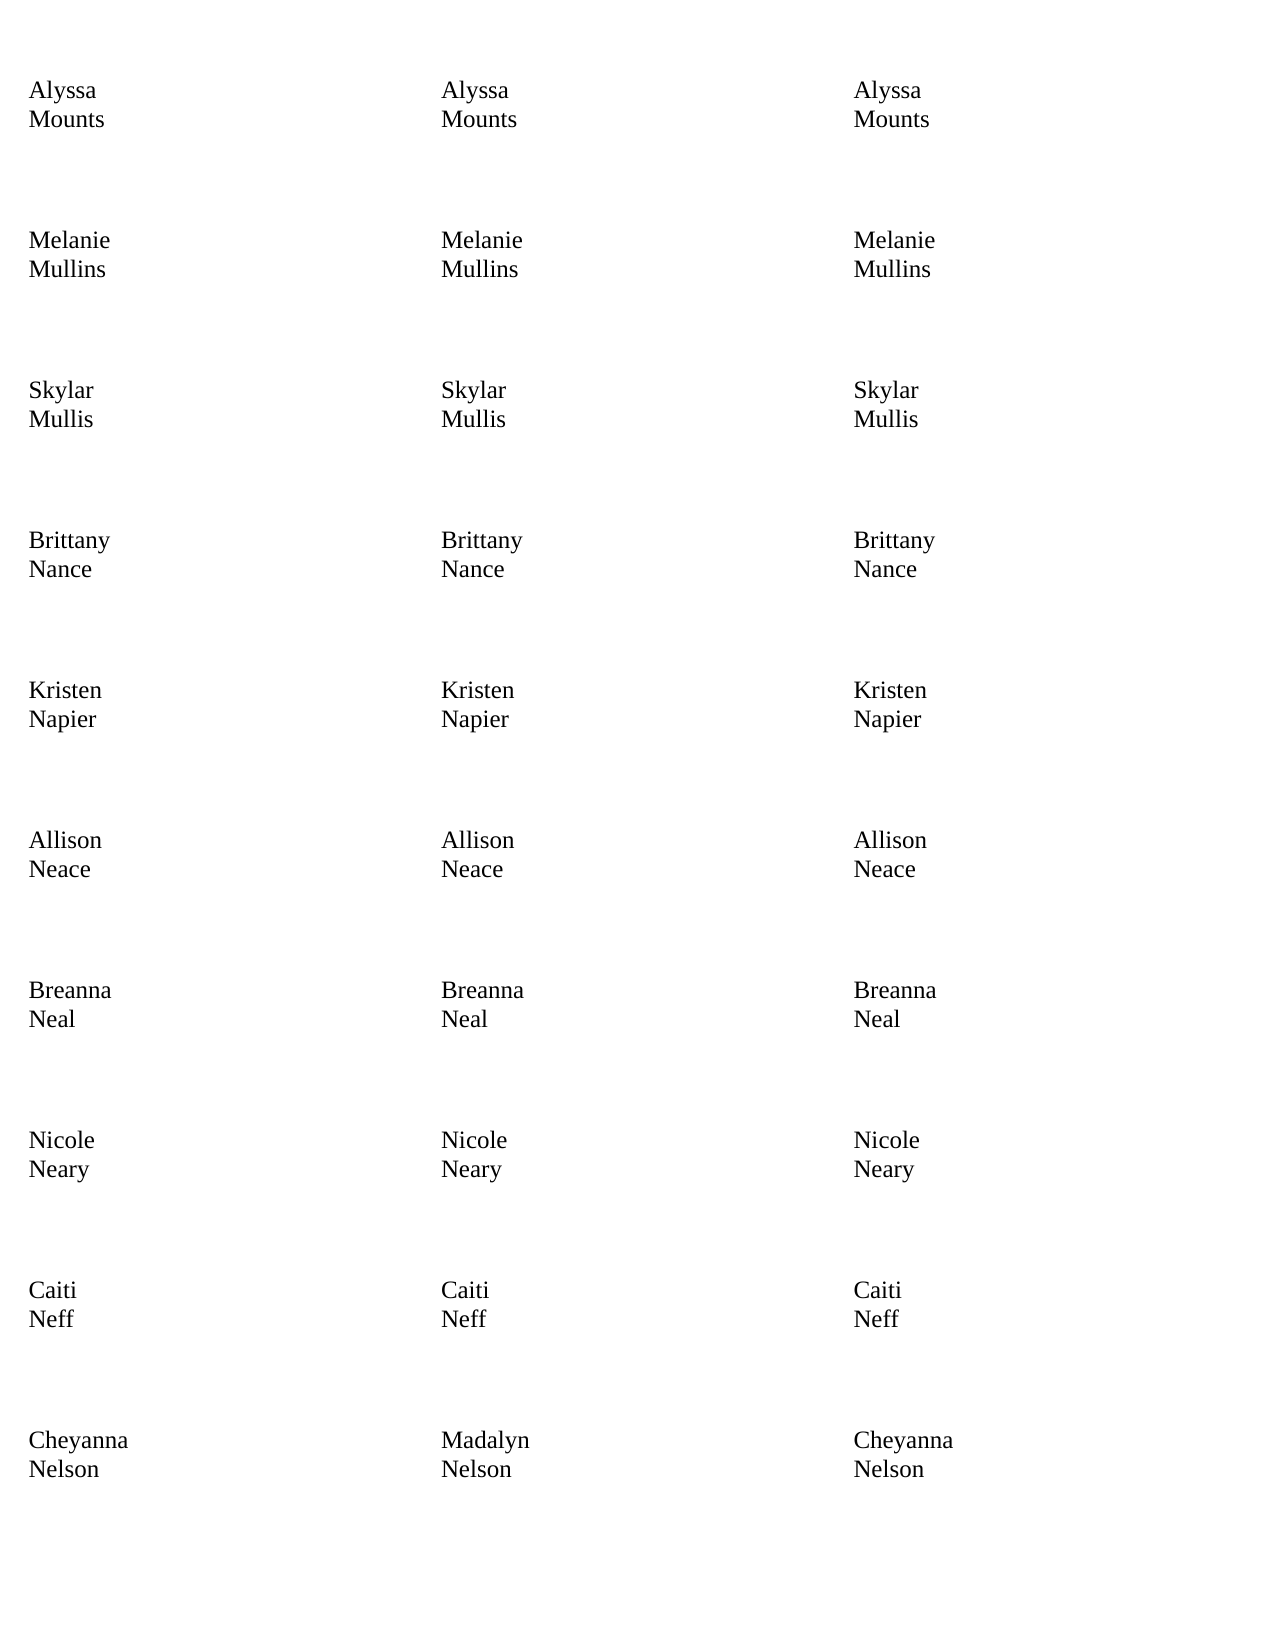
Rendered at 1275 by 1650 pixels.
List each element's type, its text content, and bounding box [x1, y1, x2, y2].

text Breanna Neal [441, 975, 834, 1032]
text Brittany Nance [441, 525, 834, 582]
text Allison Neace [853, 825, 1247, 882]
text Nicole Neary [441, 1125, 834, 1182]
text Caiti Neff [28, 1275, 422, 1332]
text Allison Neace [28, 825, 422, 882]
text Nicole Neary [28, 1125, 422, 1182]
text Caiti Neff [441, 1275, 834, 1332]
text Caiti Neff [853, 1275, 1247, 1332]
text Kristen Napier [441, 675, 834, 732]
text Melanie Mullins [853, 225, 1247, 282]
text Kristen Napier [28, 675, 422, 732]
text Skylar Mullis [441, 375, 834, 432]
text Breanna Neal [853, 975, 1247, 1032]
text Alyssa Mounts [441, 75, 834, 132]
text Melanie Mullins [28, 225, 422, 282]
text Nicole Neary [853, 1125, 1247, 1182]
text Alyssa Mounts [853, 75, 1247, 132]
text Brittany Nance [853, 525, 1247, 582]
text Melanie Mullins [441, 225, 834, 282]
text Cheyanna Nelson [853, 1425, 1247, 1482]
text Allison Neace [441, 825, 834, 882]
text Skylar Mullis [28, 375, 422, 432]
text Brittany Nance [28, 525, 422, 582]
text Cheyanna Nelson [28, 1425, 422, 1482]
text Breanna Neal [28, 975, 422, 1032]
text Alyssa Mounts [28, 75, 422, 132]
text Madalyn Nelson [441, 1425, 834, 1482]
text Skylar Mullis [853, 375, 1247, 432]
text Kristen Napier [853, 675, 1247, 732]
